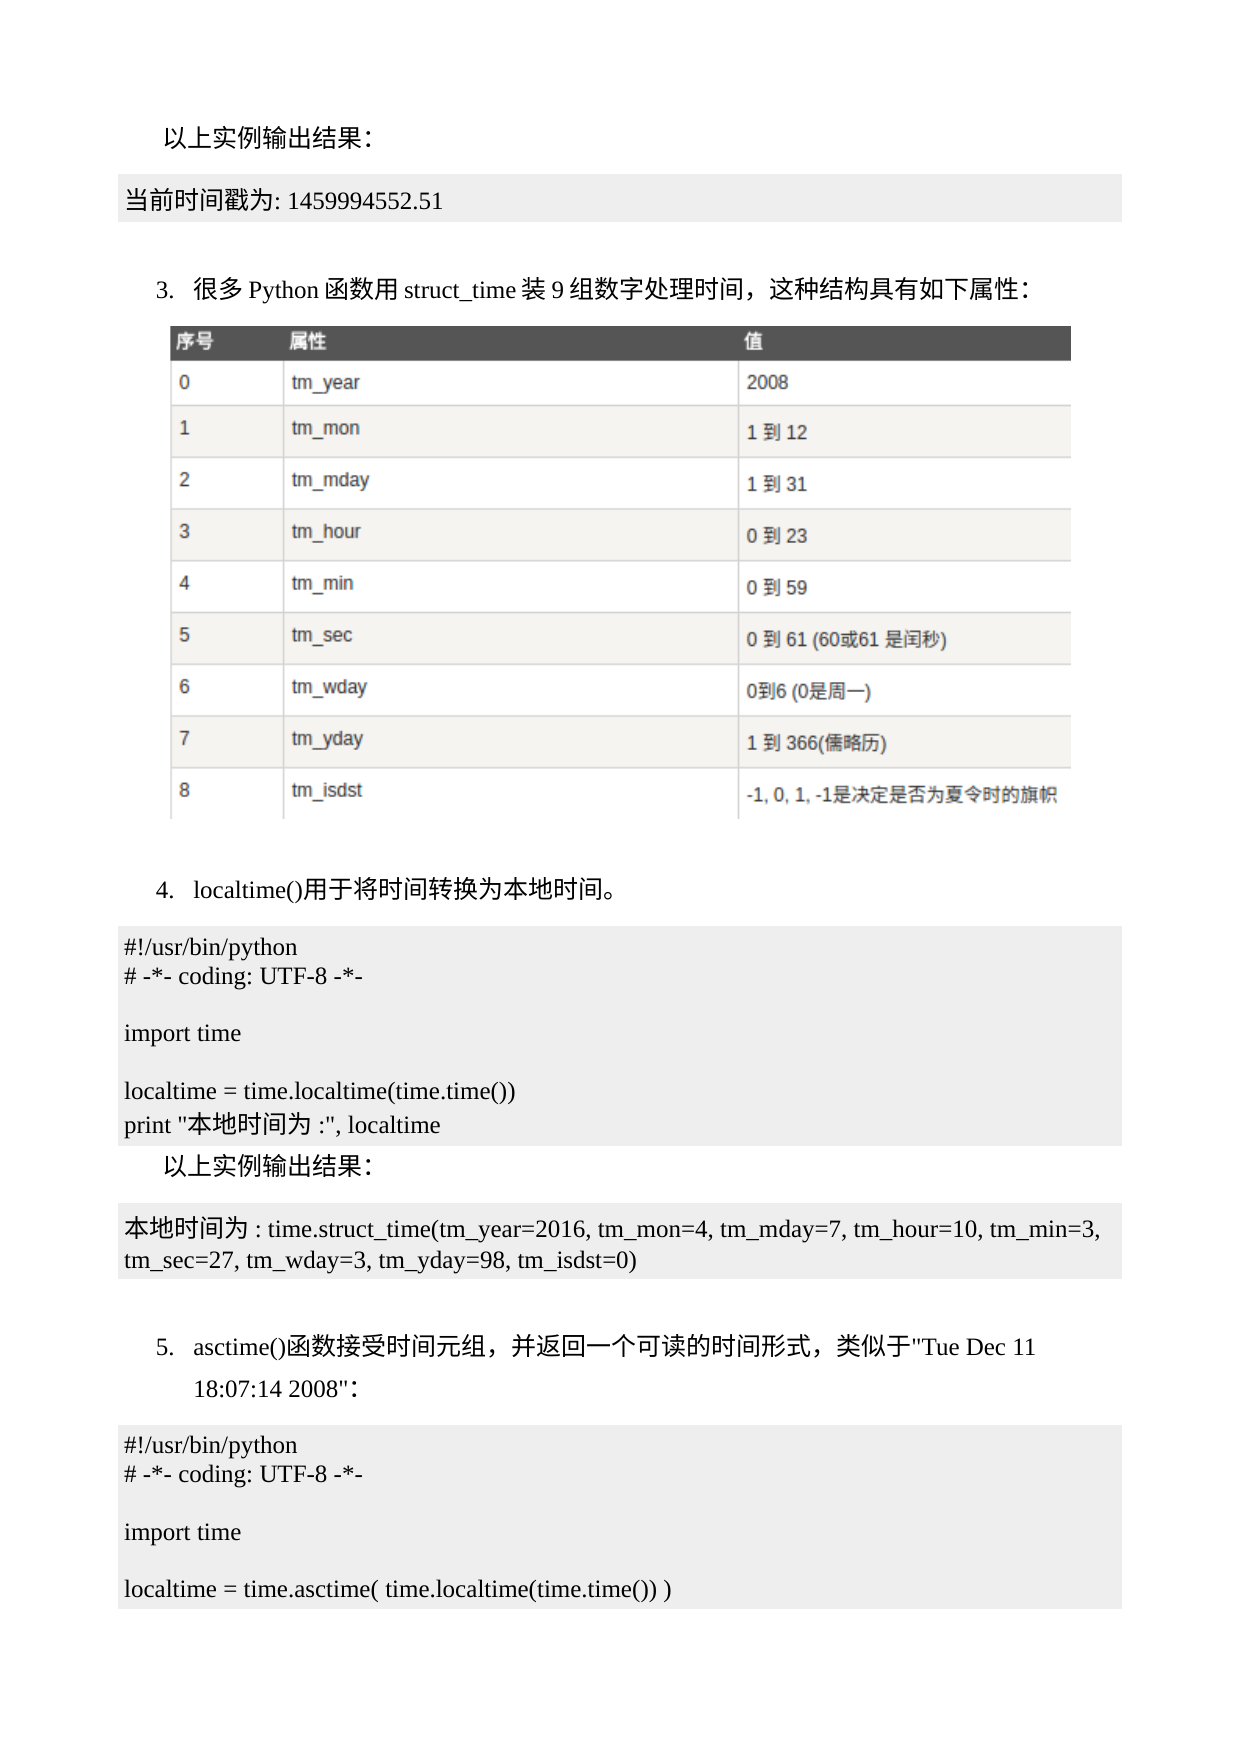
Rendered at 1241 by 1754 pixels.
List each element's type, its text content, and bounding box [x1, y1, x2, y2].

table_header #!/usr/bin/python # -*- coding: UTF-8 -*- import time localtime = time.asctime( time.localtime(time.time()) ) [118, 1425, 1122, 1609]
list localtime()用于将时间转换为本地时间。 [156, 870, 1122, 906]
picture [169, 326, 1071, 819]
table_header 本地时间为 : time.struct_time(tm_year=2016, tm_mon=4, tm_mday=7, tm_hour=10, tm_min=3, tm_sec=27, tm_wday=3, tm_yday=98, tm_isdst=0) [118, 1203, 1122, 1279]
table_header #!/usr/bin/python # -*- coding: UTF-8 -*- import time localtime = time.localtime(time.time()) print "本地时间为 :", localtime [118, 926, 1122, 1146]
text 以上实例输出结果： [118, 1146, 1122, 1183]
list 很多Python函数用struct_time装9组数字处理时间，这种结构具有如下属性： [156, 270, 1122, 306]
text 以上实例输出结果： [118, 118, 1122, 154]
list asctime()函数接受时间元组，并返回一个可读的时间形式，类似于"Tue Dec 11 18:07:14 2008"： [156, 1327, 1122, 1405]
table_header 当前时间戳为: 1459994552.51 [118, 174, 1122, 222]
